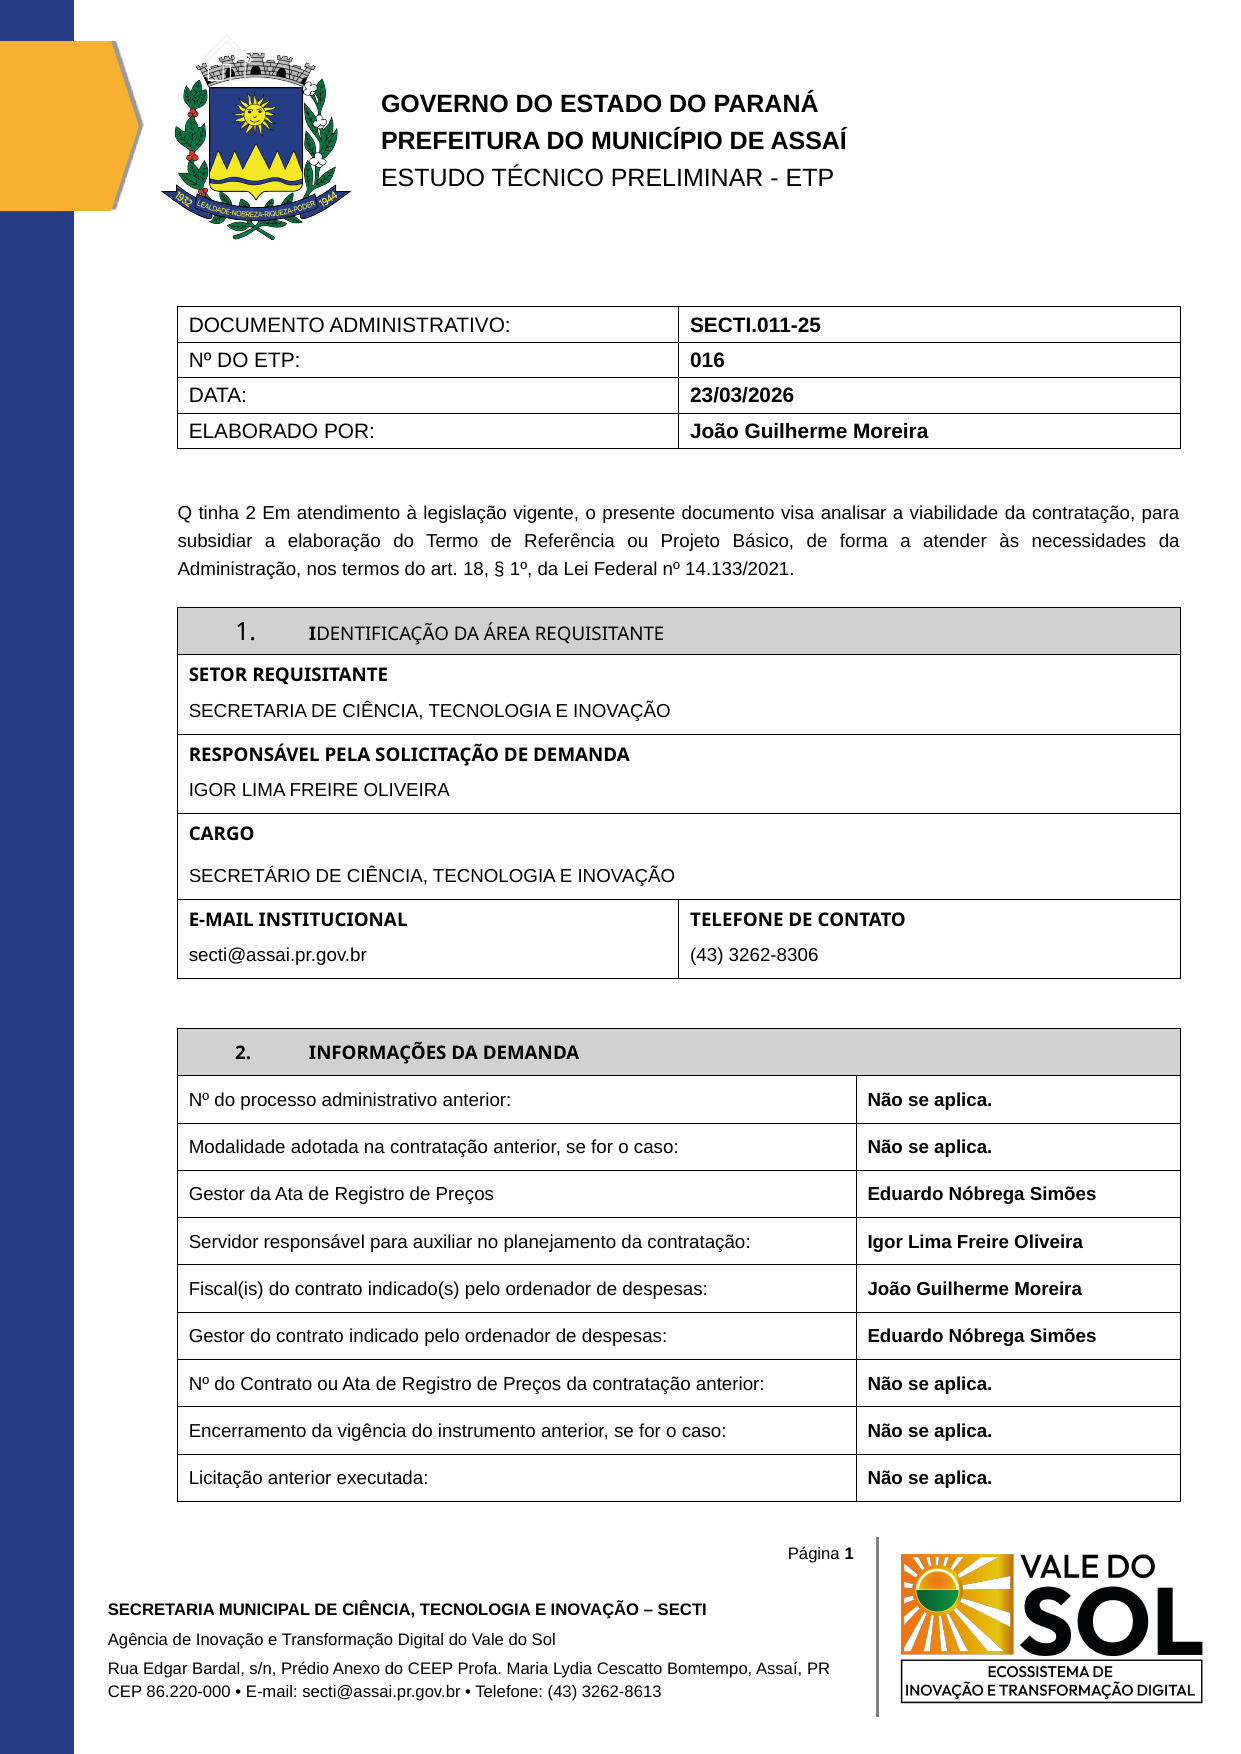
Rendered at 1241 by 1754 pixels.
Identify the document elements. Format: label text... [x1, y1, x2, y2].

table_cell Não se aplica. [857, 1407, 1180, 1453]
table_cell Eduardo Nóbrega Simões [857, 1313, 1180, 1359]
table_cell SETOR REQUISITANTE SECRETARIA DE CIÊNCIA, TECNOLOGIA E INOVAÇÃO [178, 655, 1180, 734]
table_cell Nº do Contrato ou Ata de Registro de Preços da contratação anterior: [178, 1360, 856, 1406]
table_cell TELEFONE DE CONTATO (43) 3262-8306 [679, 900, 1180, 978]
picture [235, 47, 250, 61]
table_cell Igor Lima Freire Oliveira [857, 1218, 1180, 1264]
table_cell Modalidade adotada na contratação anterior, se for o caso: [178, 1124, 856, 1170]
table_cell Gestor da Ata de Registro de Preços [178, 1171, 856, 1217]
table_cell Licitação anterior executada: [178, 1455, 856, 1501]
text Q tinha 2 Em atendimento à legislação vigente, o presente documento visa analisar a viabilidade da contratação, para subsidiar a elaboração do Termo de Referência ou Projeto Básico, de forma a atender às necessidades da Administração, nos termos do art. 18, § 1º, da Lei Federal nº 14.133/2021. [177, 502, 1181, 580]
table_cell Encerramento da vigência do instrumento anterior, se for o caso: [178, 1407, 856, 1453]
picture [894, 1548, 1208, 1712]
table_cell RESPONSÁVEL PELA SOLICITAÇÃO DE DEMANDA IGOR LIMA FREIRE OLIVEIRA [178, 735, 1180, 813]
table_cell João Guilherme Moreira [857, 1265, 1180, 1312]
picture [209, 47, 244, 79]
picture [203, 47, 219, 61]
table_header INFORMAÇÕES DA DEMANDA [178, 1029, 1180, 1075]
table_cell Não se aplica. [857, 1455, 1180, 1501]
table_header IDENTIFICAÇÃO DA ÁREA REQUISITANTE [178, 608, 1180, 654]
table_cell Gestor do contrato indicado pelo ordenador de despesas: [178, 1313, 856, 1359]
table_cell Servidor responsável para auxiliar no planejamento da contratação: [178, 1218, 856, 1264]
picture [158, 47, 354, 246]
table_cell Não se aplica. [857, 1124, 1180, 1170]
table_cell Não se aplica. [857, 1360, 1180, 1406]
table_cell Não se aplica. [857, 1076, 1180, 1122]
table_cell Fiscal(is) do contrato indicado(s) pelo ordenador de despesas: [178, 1265, 856, 1312]
table_cell CARGO SECRETÁRIO DE CIÊNCIA, TECNOLOGIA E INOVAÇÃO [178, 814, 1180, 899]
table_cell Eduardo Nóbrega Simões [857, 1171, 1180, 1217]
table_cell Nº do processo administrativo anterior: [178, 1076, 856, 1122]
table_cell E-MAIL INSTITUCIONAL secti@assai.pr.gov.br [178, 900, 678, 978]
